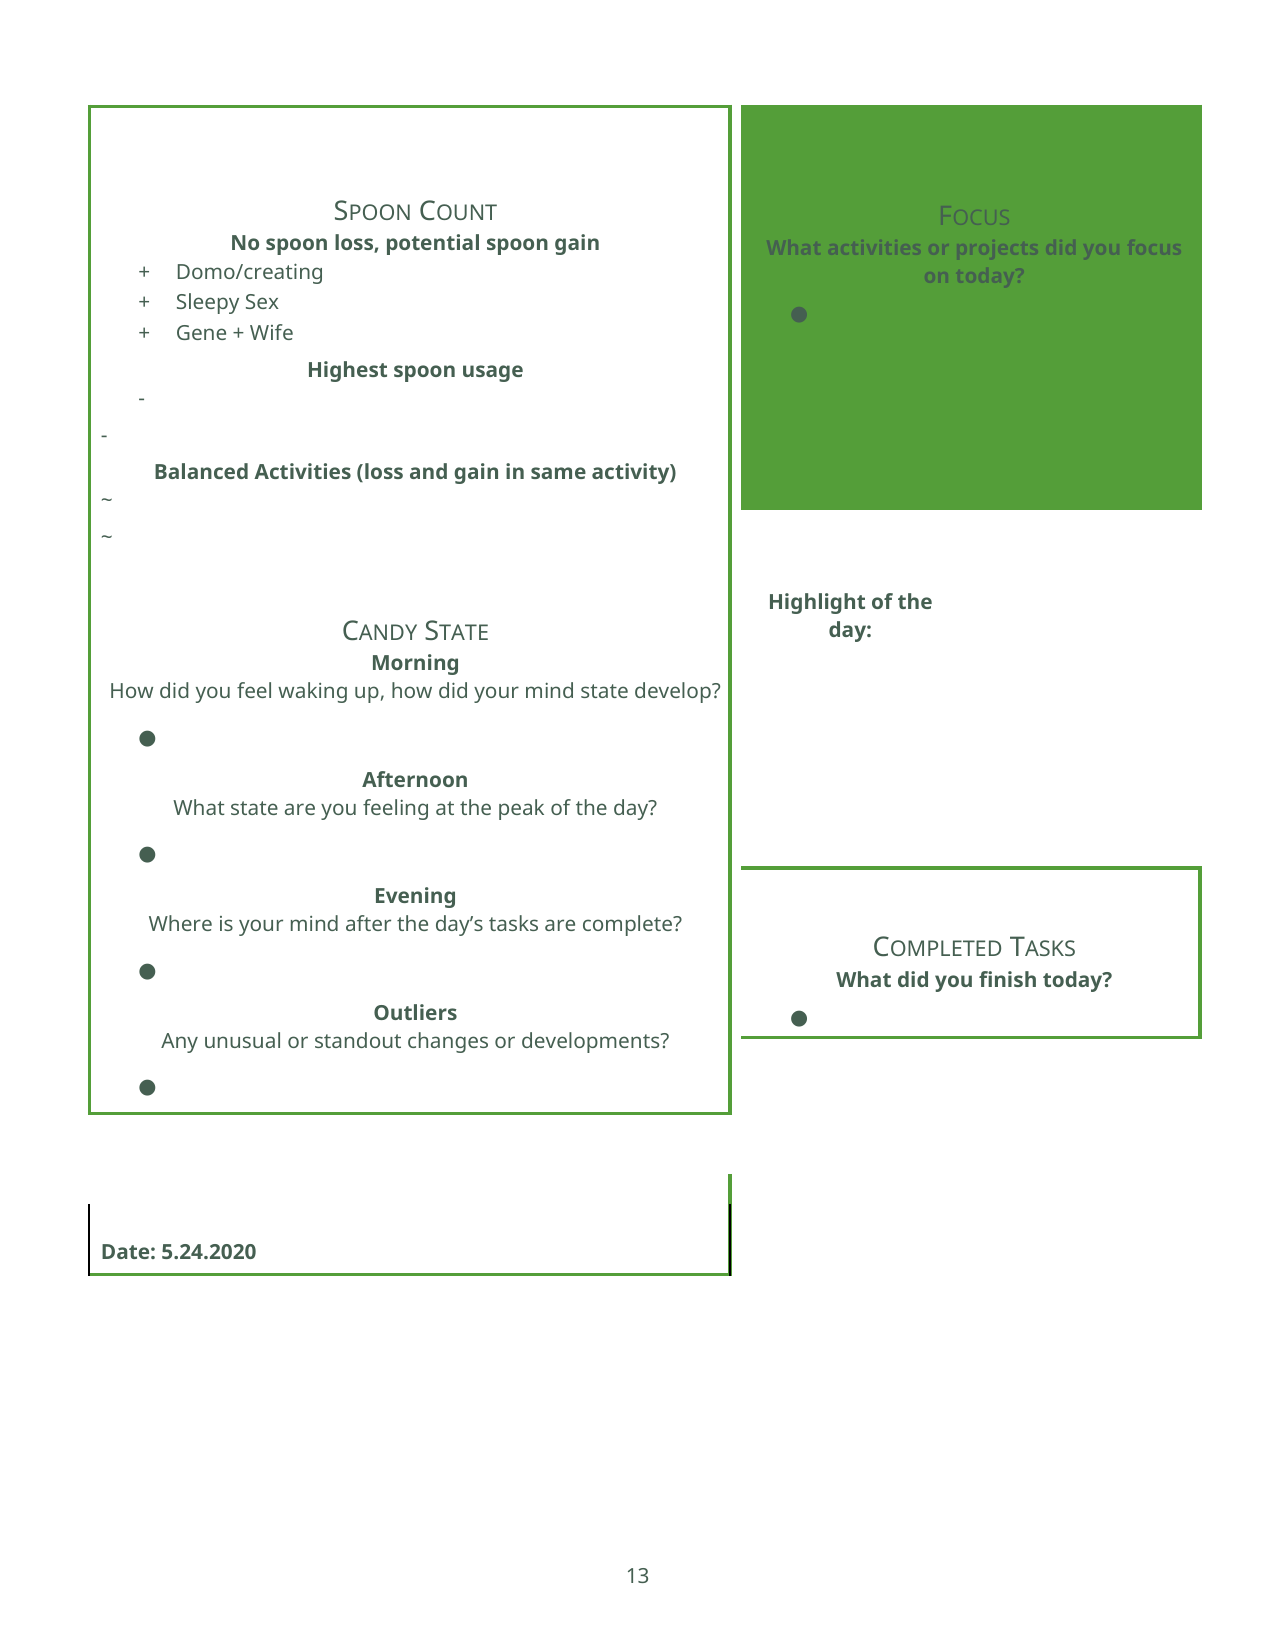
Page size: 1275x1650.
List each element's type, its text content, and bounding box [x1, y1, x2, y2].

table_header Highlight of the day: [753, 542, 948, 644]
table_cell Spoon Count No spoon loss, potential spoon gain Domo/creating Sleepy Sex Gene + Wife Highest spoon usage - Balanced Activities (loss and gain in same activity) ~ ~ Candy State Morning How did you feel waking up, how did your mind state develop? Afternoon What state are you feeling at the peak of the day? Evening Where is your mind after the day’s tasks are complete? Outliers Any unusual or standout changes or developments? [91, 108, 728, 1112]
table_cell [948, 644, 1143, 679]
table_header [75, 105, 88, 1115]
table_cell [753, 644, 948, 679]
table_cell [753, 679, 948, 737]
table_header Focus What activities or projects did you focus on today? [741, 108, 1198, 506]
table_header [732, 1174, 1200, 1276]
table_header [732, 105, 1200, 1115]
table_cell [948, 679, 1143, 737]
table_cell [741, 510, 1200, 866]
table_header [948, 542, 1143, 644]
table_cell [948, 737, 1143, 802]
table_header [75, 1174, 728, 1276]
table_cell Completed Tasks What did you finish today? [741, 870, 1198, 1036]
table_cell [753, 737, 948, 802]
table_header Date: 5.24.2020 [90, 1204, 728, 1272]
